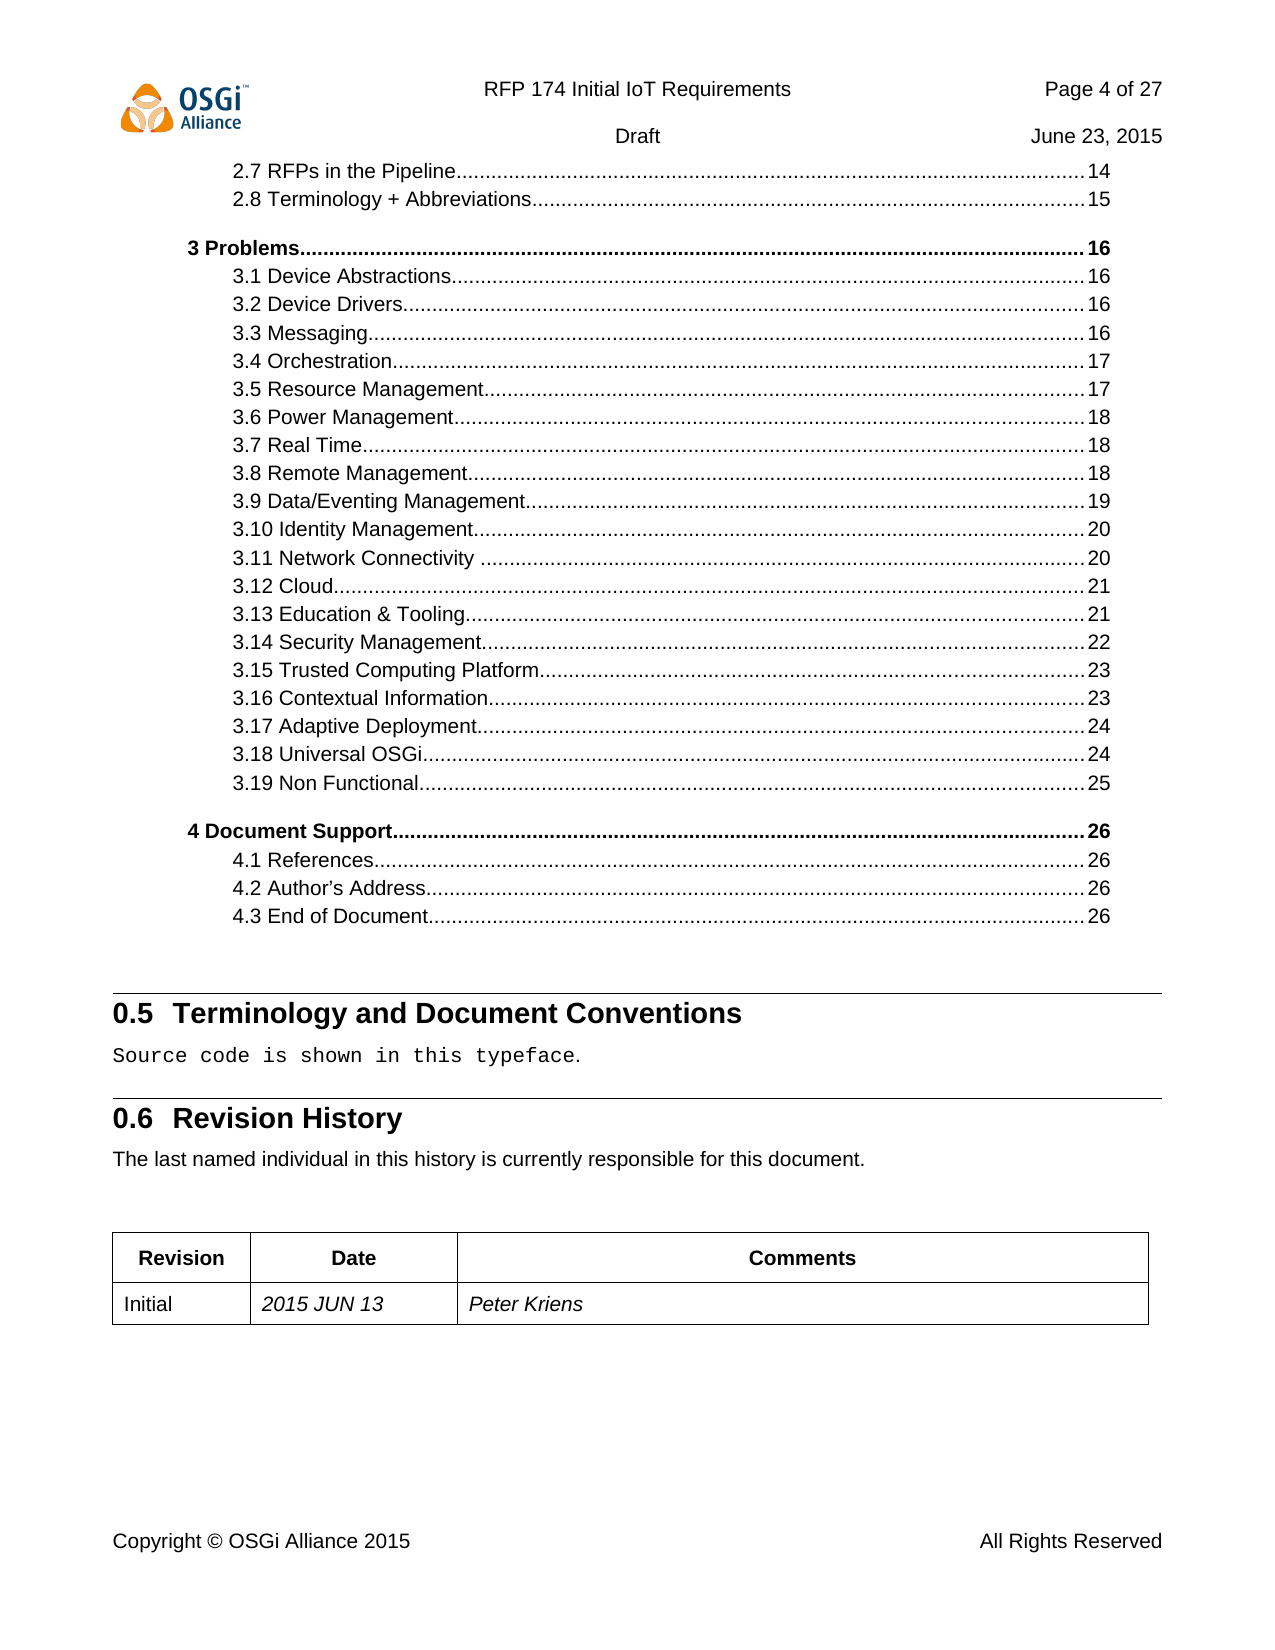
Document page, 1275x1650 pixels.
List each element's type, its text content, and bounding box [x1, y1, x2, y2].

text 2.8 Terminology + Abbreviations 15 [232, 187, 1162, 211]
text 3.6 Power Management 18 [232, 405, 1162, 429]
text 3.15 Trusted Computing Platform 23 [232, 658, 1162, 682]
text 3.14 Security Management 22 [232, 630, 1162, 654]
text 3.1 Device Abstractions 16 [232, 264, 1162, 288]
table_cell 2015 JUN 13 [251, 1283, 457, 1324]
text Source code is shown in this typeface. [112, 1042, 1162, 1068]
subtitle Terminology and Document Conventions [112, 994, 1162, 1030]
picture [113, 76, 257, 140]
text 3.2 Device Drivers 16 [232, 292, 1162, 316]
subtitle Revision History [112, 1099, 1162, 1134]
text 2.7 RFPs in the Pipeline 14 [232, 159, 1162, 183]
table_cell Peter Kriens [458, 1283, 1148, 1324]
text 4 Document Support 26 [187, 819, 1162, 843]
table_header Revision [113, 1233, 250, 1282]
text 3.16 Contextual Information 23 [232, 686, 1162, 710]
table_header Date [251, 1233, 457, 1282]
text 3.8 Remote Management 18 [232, 461, 1162, 485]
text 3.11 Network Connectivity 20 [232, 545, 1162, 569]
text 3.5 Resource Management 17 [232, 377, 1162, 401]
text 3 Problems 16 [187, 236, 1162, 260]
text 4.1 References 26 [232, 847, 1162, 871]
text 3.3 Messaging 16 [232, 320, 1162, 344]
text 3.18 Universal OSGi 24 [232, 742, 1162, 766]
text 3.12 Cloud 21 [232, 573, 1162, 597]
text The last named individual in this history is currently responsible for this document. [112, 1147, 1162, 1171]
text 3.19 Non Functional 25 [232, 770, 1162, 794]
text 3.4 Orchestration 17 [232, 348, 1162, 372]
table_header Comments [458, 1233, 1148, 1282]
text 4.2 Author’s Address 26 [232, 876, 1162, 899]
text 3.9 Data/Eventing Management 19 [232, 489, 1162, 513]
text 3.10 Identity Management 20 [232, 517, 1162, 541]
text 3.13 Education & Tooling 21 [232, 602, 1162, 626]
text 3.7 Real Time 18 [232, 433, 1162, 457]
text 3.17 Adaptive Deployment 24 [232, 714, 1162, 738]
text 4.3 End of Document 26 [232, 904, 1162, 928]
table_cell Initial [113, 1283, 250, 1324]
